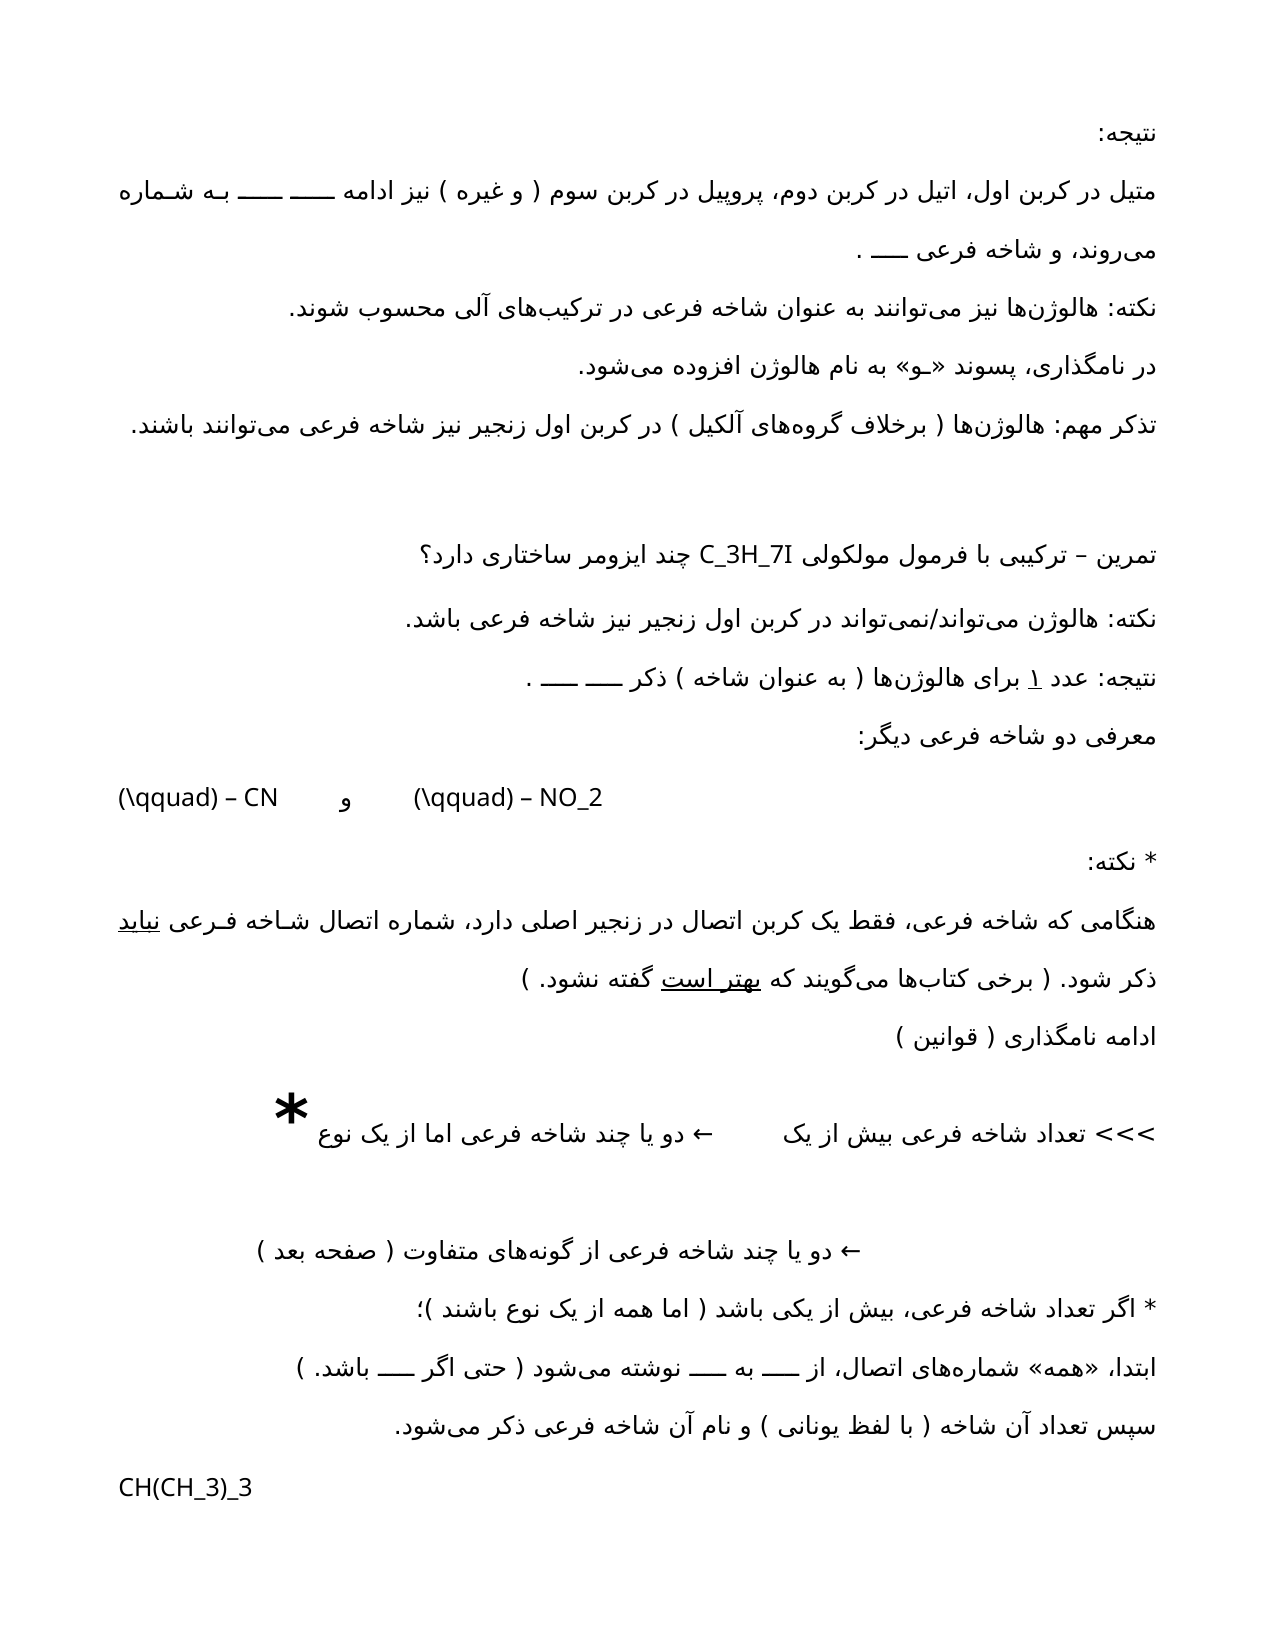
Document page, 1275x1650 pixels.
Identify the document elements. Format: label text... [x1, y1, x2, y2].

text معرفی دو شاخه فرعی دیگر: [118, 721, 1157, 750]
text نتیجه: [118, 118, 1157, 147]
text نتیجه: عدد ۱ برای هالوژن‌ها ( به عنوان شاخه ) ذکر ـــــ ـــــ . [118, 663, 1157, 692]
text تذکر مهم: هالوژن‌ها ( برخلاف گروه‌های آلکیل ) در کربن اول زنجیر نیز شاخه فرعی می‌توانند باشند. [118, 410, 1157, 439]
text نکته: هالوژن می‌تواند/نمی‌تواند در کربن اول زنجیر نیز شاخه فرعی باشد. [118, 604, 1157, 633]
text (\qquad) – CN و (\qquad) – NO_2 [118, 779, 1157, 813]
text تمرین – ترکیبی با فرمول مولکولی C_3H_7I چند ایزومر ساختاری دارد؟ [118, 536, 1157, 570]
text نکته: هالوژن‌ها نیز می‌توانند به عنوان شاخه فرعی در ترکیب‌های آلی محسوب شوند. [118, 293, 1157, 322]
text * اگر تعداد شاخه فرعی، بیش از یکی باشد ( اما همه از یک نوع باشند )؛ [118, 1294, 1157, 1323]
text ابتدا، «همه» شماره‌های اتصال، از ـــــ به ـــــ نوشته می‌شود ( حتی اگر ـــــ باشد. ) [118, 1353, 1157, 1382]
text >>> تعداد شاخه فرعی بیش از یک ← دو یا چند شاخه فرعی اما از یک نوع * [118, 1081, 1157, 1158]
text در نامگذاری، پسوند «ـو» به نام هالوژن افزوده می‌شود. [118, 351, 1157, 381]
text ادامه نامگذاری ( قوانین ) [118, 1022, 1157, 1052]
text * نکته: [118, 847, 1157, 877]
text متیل در کربن اول، اتیل در کربن دوم، پروپیل در کربن سوم ( و غیره ) نیز ادامه ـــــ ـــــ به شماره می‌روند، و شاخه فرعی ـــــ . [118, 176, 1157, 264]
text ← دو یا چند شاخه فرعی از گونه‌های متفاوت ( صفحه بعد ) [118, 1236, 1157, 1265]
text هنگامی که شاخه فرعی، فقط یک کربن اتصال در زنجیر اصلی دارد، شماره اتصال شاخه فرعی نباید ذکر شود. ( برخی کتاب‌ها می‌گویند که بهتر است گفته نشود. ) [118, 906, 1157, 993]
text سپس تعداد آن شاخه ( با لفظ یونانی ) و نام آن شاخه فرعی ذکر می‌شود. [118, 1411, 1157, 1440]
text CH(CH_3)_3 [118, 1469, 1157, 1503]
